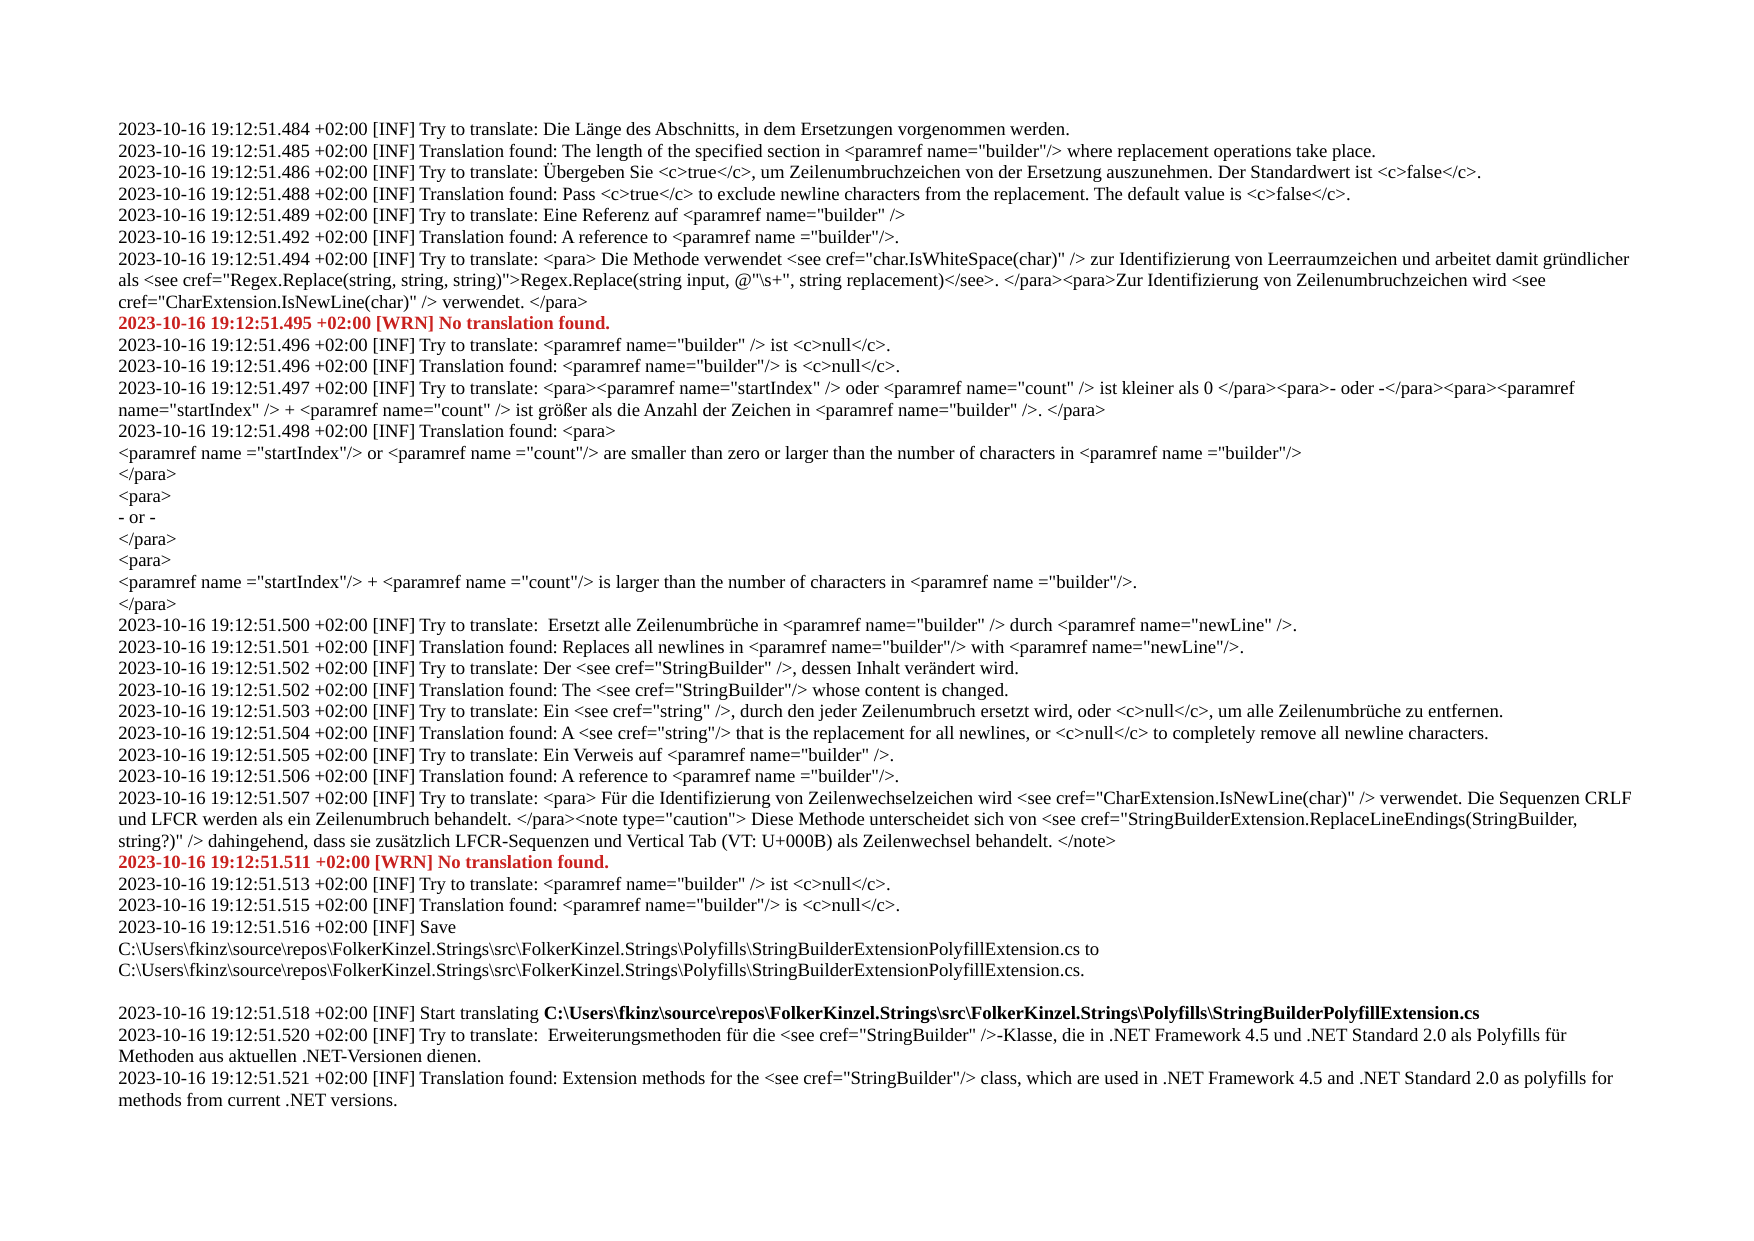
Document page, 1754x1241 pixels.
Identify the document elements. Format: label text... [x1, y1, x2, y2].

text 2023-10-16 19:12:51.513 +02:00 [INF] Try to translate: <paramref name="builder" /> ist <c>null</c>. [118, 873, 1636, 894]
text 2023-10-16 19:12:51.500 +02:00 [INF] Try to translate: Ersetzt alle Zeilenumbrüche in <paramref name="builder" /> durch <paramref name="newLine" />. [118, 614, 1636, 636]
text 2023-10-16 19:12:51.520 +02:00 [INF] Try to translate: Erweiterungsmethoden für die <see cref="StringBuilder" />-Klasse, die in .NET Framework 4.5 und .NET Standard 2.0 als Polyfills für Methoden aus aktuellen .NET-Versionen dienen. [118, 1024, 1636, 1067]
text 2023-10-16 19:12:51.516 +02:00 [INF] Save C:\Users\fkinz\source\repos\FolkerKinzel.Strings\src\FolkerKinzel.Strings\Polyfills\StringBuilderExtensionPolyfillExtension.cs to C:\Users\fkinz\source\repos\FolkerKinzel.Strings\src\FolkerKinzel.Strings\Polyfills\StringBuilderExtensionPolyfillExtension.cs. [118, 916, 1636, 981]
text 2023-10-16 19:12:51.511 +02:00 [WRN] No translation found. [118, 851, 1636, 873]
text 2023-10-16 19:12:51.518 +02:00 [INF] Start translating C:\Users\fkinz\source\repos\FolkerKinzel.Strings\src\FolkerKinzel.Strings\Polyfills\StringBuilderPolyfillExtension.cs [118, 1002, 1636, 1024]
text 2023-10-16 19:12:51.484 +02:00 [INF] Try to translate: Die Länge des Abschnitts, in dem Ersetzungen vorgenommen werden. [118, 118, 1636, 140]
text 2023-10-16 19:12:51.521 +02:00 [INF] Translation found: Extension methods for the <see cref="StringBuilder"/> class, which are used in .NET Framework 4.5 and .NET Standard 2.0 as polyfills for methods from current .NET versions. [118, 1067, 1636, 1110]
text 2023-10-16 19:12:51.503 +02:00 [INF] Try to translate: Ein <see cref="string" />, durch den jeder Zeilenumbruch ersetzt wird, oder <c>null</c>, um alle Zeilenumbrüche zu entfernen. [118, 700, 1636, 722]
text 2023-10-16 19:12:51.505 +02:00 [INF] Try to translate: Ein Verweis auf <paramref name="builder" />. [118, 743, 1636, 765]
text 2023-10-16 19:12:51.486 +02:00 [INF] Try to translate: Übergeben Sie <c>true</c>, um Zeilenumbruchzeichen von der Ersetzung auszunehmen. Der Standardwert ist <c>false</c>. [118, 161, 1636, 183]
text 2023-10-16 19:12:51.502 +02:00 [INF] Translation found: The <see cref="StringBuilder"/> whose content is changed. [118, 679, 1636, 700]
text 2023-10-16 19:12:51.504 +02:00 [INF] Translation found: A <see cref="string"/> that is the replacement for all newlines, or <c>null</c> to completely remove all newline characters. [118, 722, 1636, 743]
text 2023-10-16 19:12:51.489 +02:00 [INF] Try to translate: Eine Referenz auf <paramref name="builder" /> [118, 204, 1636, 226]
text 2023-10-16 19:12:51.492 +02:00 [INF] Translation found: A reference to <paramref name ="builder"/>. [118, 226, 1636, 247]
text 2023-10-16 19:12:51.495 +02:00 [WRN] No translation found. [118, 312, 1636, 334]
text 2023-10-16 19:12:51.498 +02:00 [INF] Translation found: <para> <paramref name ="startIndex"/> or <paramref name ="count"/> are smaller than zero or larger than the number of characters in <paramref name ="builder"/> </para> <para> - or - </para> <para> <paramref name ="startIndex"/> + <paramref name ="count"/> is larger than the number of characters in <paramref name ="builder"/>. </para> [118, 420, 1636, 614]
text 2023-10-16 19:12:51.501 +02:00 [INF] Translation found: Replaces all newlines in <paramref name="builder"/> with <paramref name="newLine"/>. [118, 636, 1636, 657]
text 2023-10-16 19:12:51.494 +02:00 [INF] Try to translate: <para> Die Methode verwendet <see cref="char.IsWhiteSpace(char)" /> zur Identifizierung von Leerraumzeichen und arbeitet damit gründlicher als <see cref="Regex.Replace(string, string, string)">Regex.Replace(string input, @"\s+", string replacement)</see>. </para><para>Zur Identifizierung von Zeilenumbruchzeichen wird <see cref="CharExtension.IsNewLine(char)" /> verwendet. </para> [118, 247, 1636, 312]
text 2023-10-16 19:12:51.506 +02:00 [INF] Translation found: A reference to <paramref name ="builder"/>. [118, 765, 1636, 787]
text 2023-10-16 19:12:51.502 +02:00 [INF] Try to translate: Der <see cref="StringBuilder" />, dessen Inhalt verändert wird. [118, 657, 1636, 679]
text 2023-10-16 19:12:51.485 +02:00 [INF] Translation found: The length of the specified section in <paramref name="builder"/> where replacement operations take place. [118, 140, 1636, 161]
text 2023-10-16 19:12:51.507 +02:00 [INF] Try to translate: <para> Für die Identifizierung von Zeilenwechselzeichen wird <see cref="CharExtension.IsNewLine(char)" /> verwendet. Die Sequenzen CRLF und LFCR werden als ein Zeilenumbruch behandelt. </para><note type="caution"> Diese Methode unterscheidet sich von <see cref="StringBuilderExtension.ReplaceLineEndings(StringBuilder, string?)" /> dahingehend, dass sie zusätzlich LFCR-Sequenzen und Vertical Tab (VT: U+000B) als Zeilenwechsel behandelt. </note> [118, 787, 1636, 851]
text 2023-10-16 19:12:51.497 +02:00 [INF] Try to translate: <para><paramref name="startIndex" /> oder <paramref name="count" /> ist kleiner als 0 </para><para>- oder -</para><para><paramref name="startIndex" /> + <paramref name="count" /> ist größer als die Anzahl der Zeichen in <paramref name="builder" />. </para> [118, 377, 1636, 420]
text 2023-10-16 19:12:51.488 +02:00 [INF] Translation found: Pass <c>true</c> to exclude newline characters from the replacement. The default value is <c>false</c>. [118, 183, 1636, 204]
text 2023-10-16 19:12:51.496 +02:00 [INF] Try to translate: <paramref name="builder" /> ist <c>null</c>. [118, 334, 1636, 355]
text 2023-10-16 19:12:51.515 +02:00 [INF] Translation found: <paramref name="builder"/> is <c>null</c>. [118, 894, 1636, 916]
text 2023-10-16 19:12:51.496 +02:00 [INF] Translation found: <paramref name="builder"/> is <c>null</c>. [118, 355, 1636, 377]
